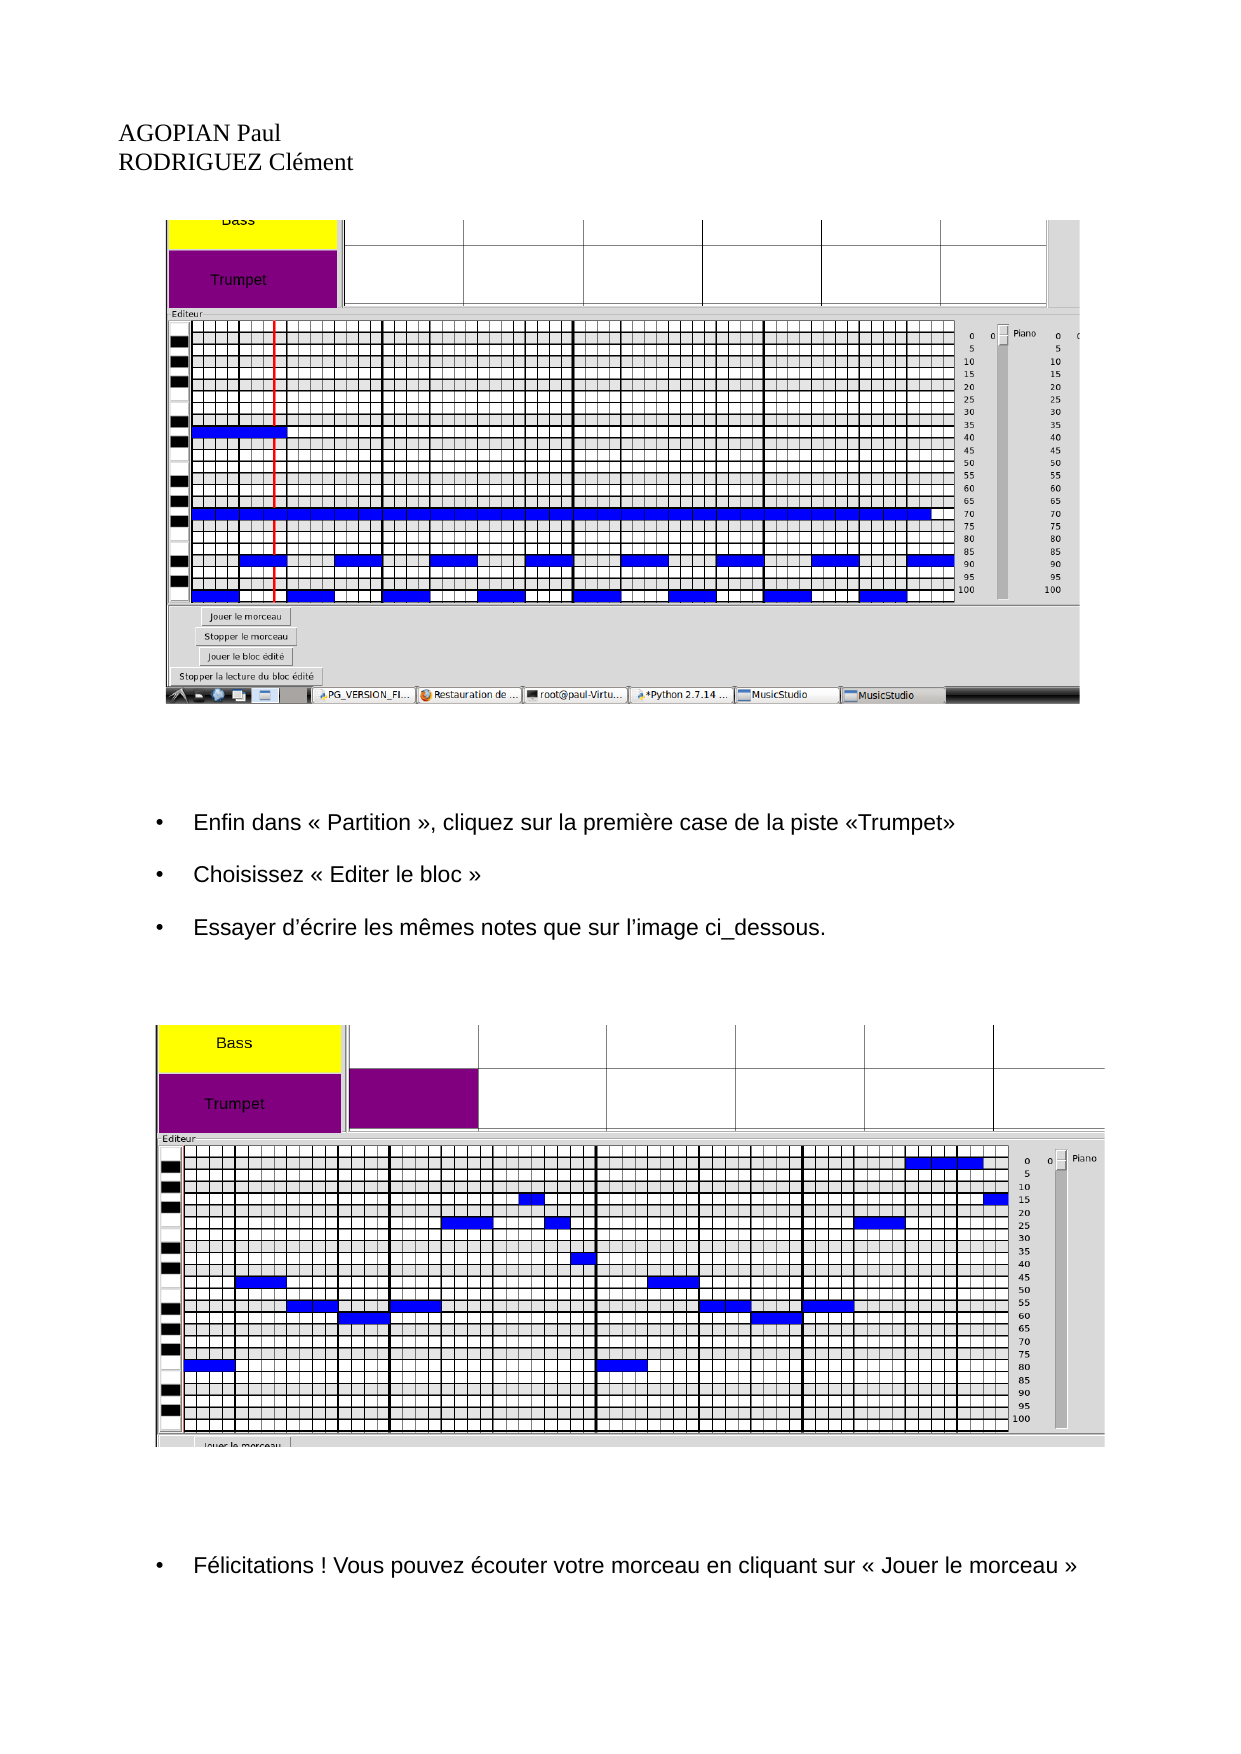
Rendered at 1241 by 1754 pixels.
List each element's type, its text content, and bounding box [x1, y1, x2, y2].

list Essayer d’écrire les mêmes notes que sur l’image ci_dessous. [156, 914, 1122, 941]
list Enfin dans « Partition », cliquez sur la première case de la piste «Trumpet» [156, 809, 1122, 835]
list Choisissez « Editer le bloc » [156, 861, 1122, 888]
list Félicitations ! Vous pouvez écouter votre morceau en cliquant sur « Jouer le morceau » [156, 1552, 1122, 1578]
